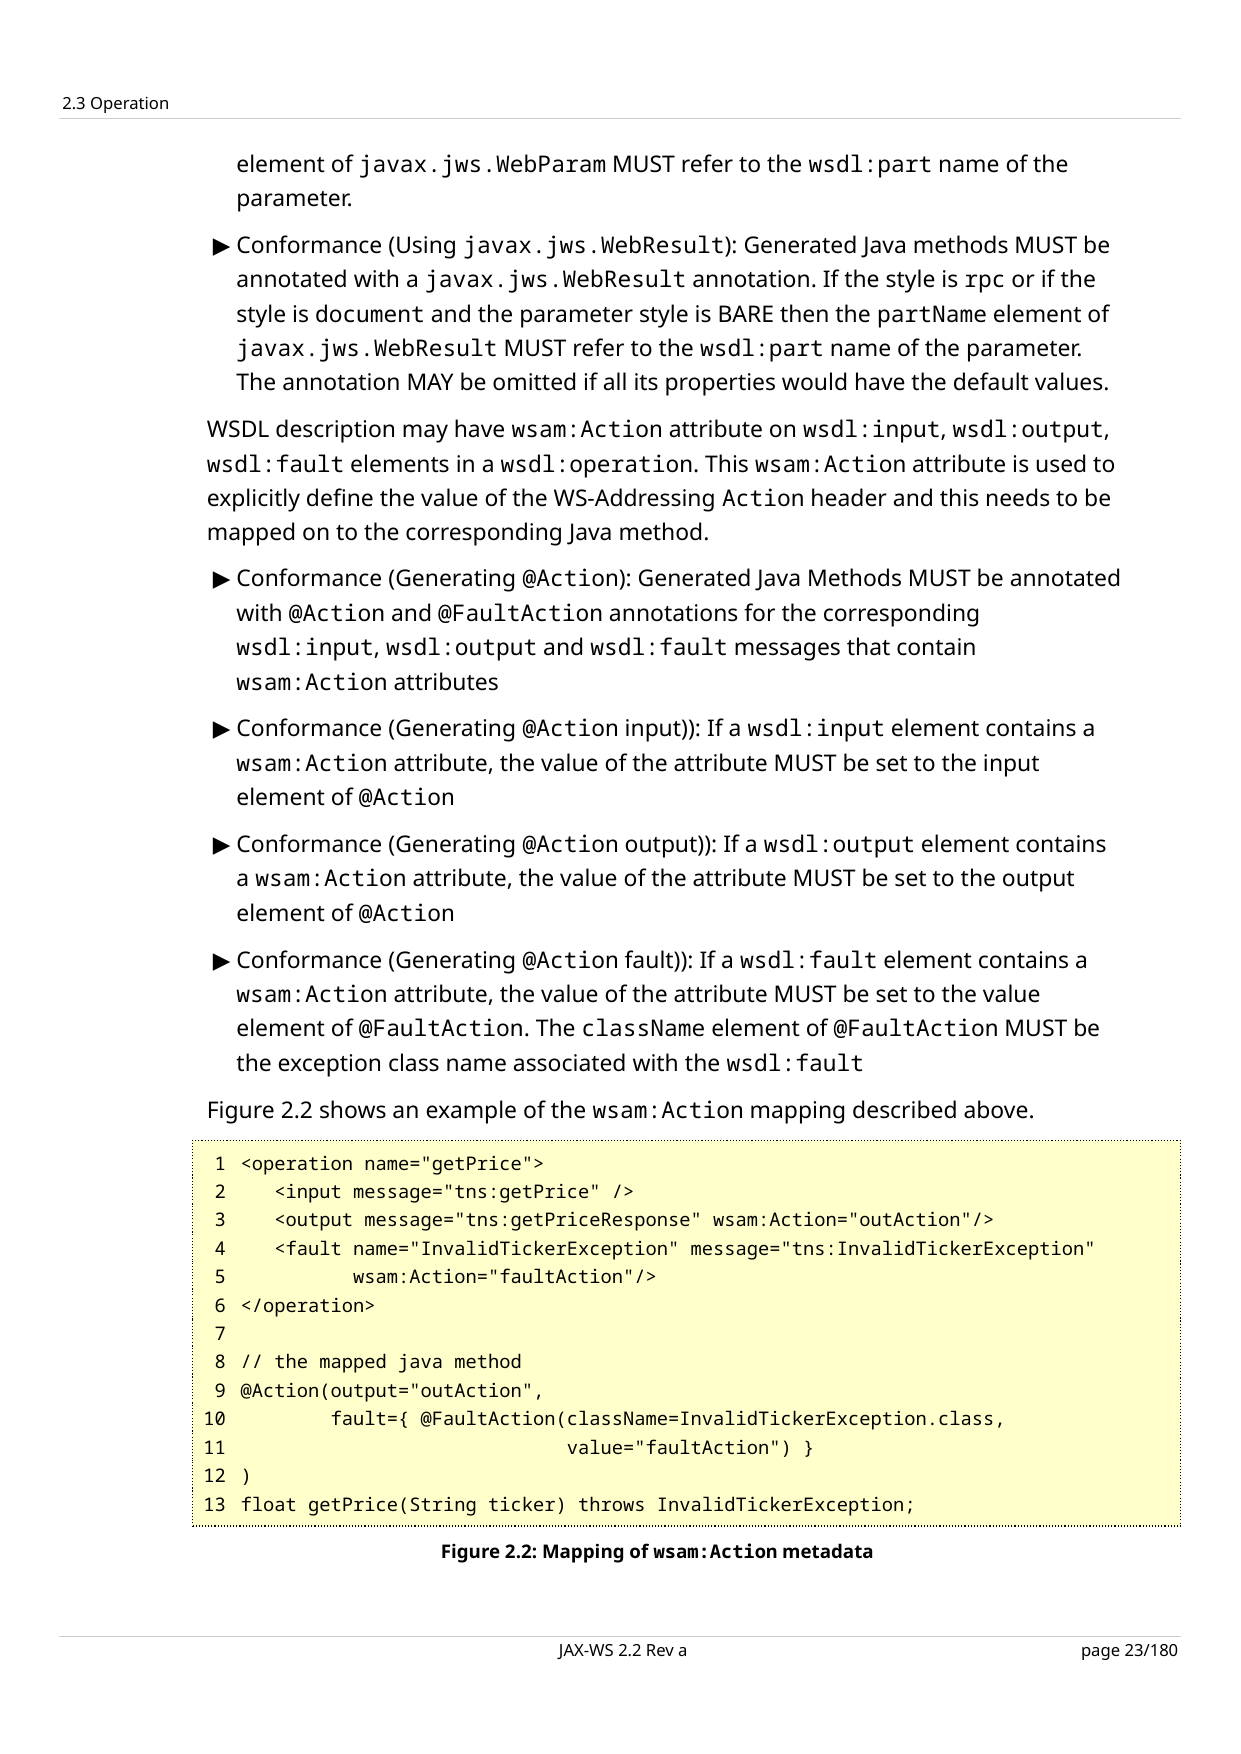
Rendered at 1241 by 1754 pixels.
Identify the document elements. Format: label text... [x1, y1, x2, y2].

list Conformance (Generating @Action): Generated Java Methods MUST be annotated with @Action and @FaultAction annotations for the corresponding wsdl:input, wsdl:output and wsdl:fault messages that contain wsam:Action attributes [221, 562, 1122, 697]
list // the mapped java method [192, 1339, 1181, 1367]
list <fault name="InvalidTickerException" message="tns:InvalidTickerException" [192, 1225, 1181, 1253]
list wsam:Action="faultAction"/> [192, 1253, 1181, 1282]
list fault={ @FaultAction(className=InvalidTickerException.class, [192, 1396, 1181, 1424]
list Conformance (Using javax.jws.WebParam): Generated Java method parameters MUST be annotated with a javax.jws.WebParam annotation. If the style is rpc or if the style is document and the parameter style is BARE then the partName element of javax.jws.WebParam MUST refer to the wsdl:part name of the parameter. [221, 147, 1122, 213]
list @Action(output="outAction", [192, 1367, 1181, 1396]
text Figure 2.2 shows an example of the wsam:Action mapping described above. [207, 1094, 1122, 1125]
list <output message="tns:getPriceResponse" wsam:Action="outAction"/> [192, 1197, 1181, 1225]
list <input message="tns:getPrice" /> [192, 1168, 1181, 1197]
list ) [192, 1453, 1181, 1481]
text Figure 2.2: Mapping of wsam:Action metadata [192, 1538, 1122, 1564]
list Conformance (Generating @Action output)): If a wsdl:output element contains a wsam:Action attribute, the value of the attribute MUST be set to the output element of @Action [221, 828, 1122, 928]
list Conformance (Using javax.jws.WebResult): Generated Java methods MUST be annotated with a javax.jws.WebResult annotation. If the style is rpc or if the style is document and the parameter style is BARE then the partName element of javax.jws.WebResult MUST refer to the wsdl:part name of the parameter. The annotation MAY be omitted if all its properties would have the default values. [221, 229, 1122, 397]
list </operation> [192, 1282, 1181, 1310]
list Conformance (Generating @Action fault)): If a wsdl:fault element contains a wsam:Action attribute, the value of the attribute MUST be set to the value element of @FaultAction. The className element of @FaultAction MUST be the exception class name associated with the wsdl:fault [221, 944, 1122, 1078]
list Conformance (Generating @Action input)): If a wsdl:input element contains a wsam:Action attribute, the value of the attribute MUST be set to the input element of @Action [221, 712, 1122, 812]
list value="faultAction") } [192, 1424, 1181, 1453]
list float getPrice(String ticker) throws InvalidTickerException; [192, 1481, 1181, 1527]
text WSDL description may have wsam:Action attribute on wsdl:input, wsdl:output, wsdl:fault elements in a wsdl:operation. This wsam:Action attribute is used to explicitly define the value of the WS-Addressing Action header and this needs to be mapped on to the corresponding Java method. [207, 413, 1122, 547]
list <operation name="getPrice"> [192, 1140, 1181, 1168]
